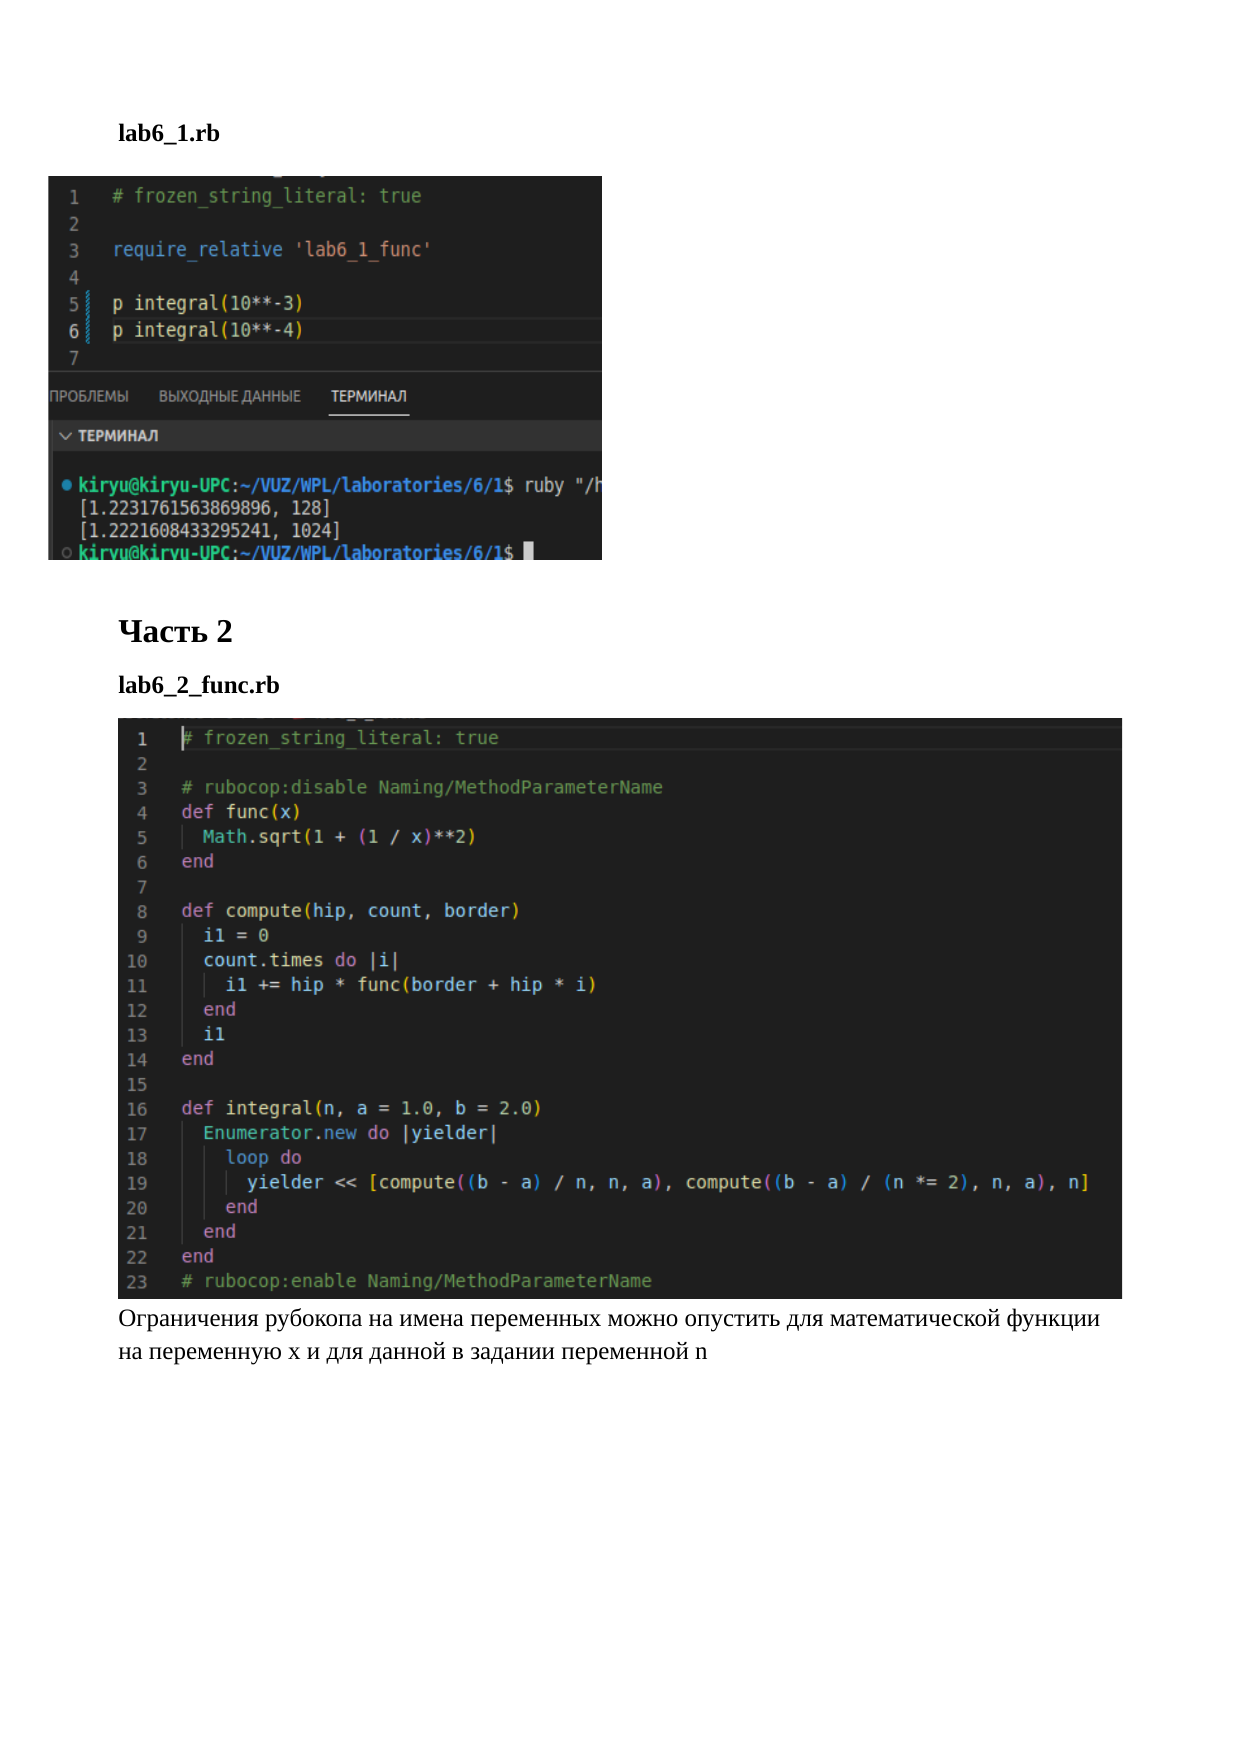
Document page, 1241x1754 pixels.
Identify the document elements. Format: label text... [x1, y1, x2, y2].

picture [48, 176, 602, 560]
text Ограничения рубокопа на имена переменных можно опустить для математической функции на переменную x и для данной в задании переменной n [118, 1299, 1122, 1365]
text Часть 2 [118, 612, 1122, 650]
text lab6_1.rb [118, 118, 1122, 147]
picture [118, 718, 1123, 1299]
text lab6_2_func.rb [118, 670, 1122, 699]
